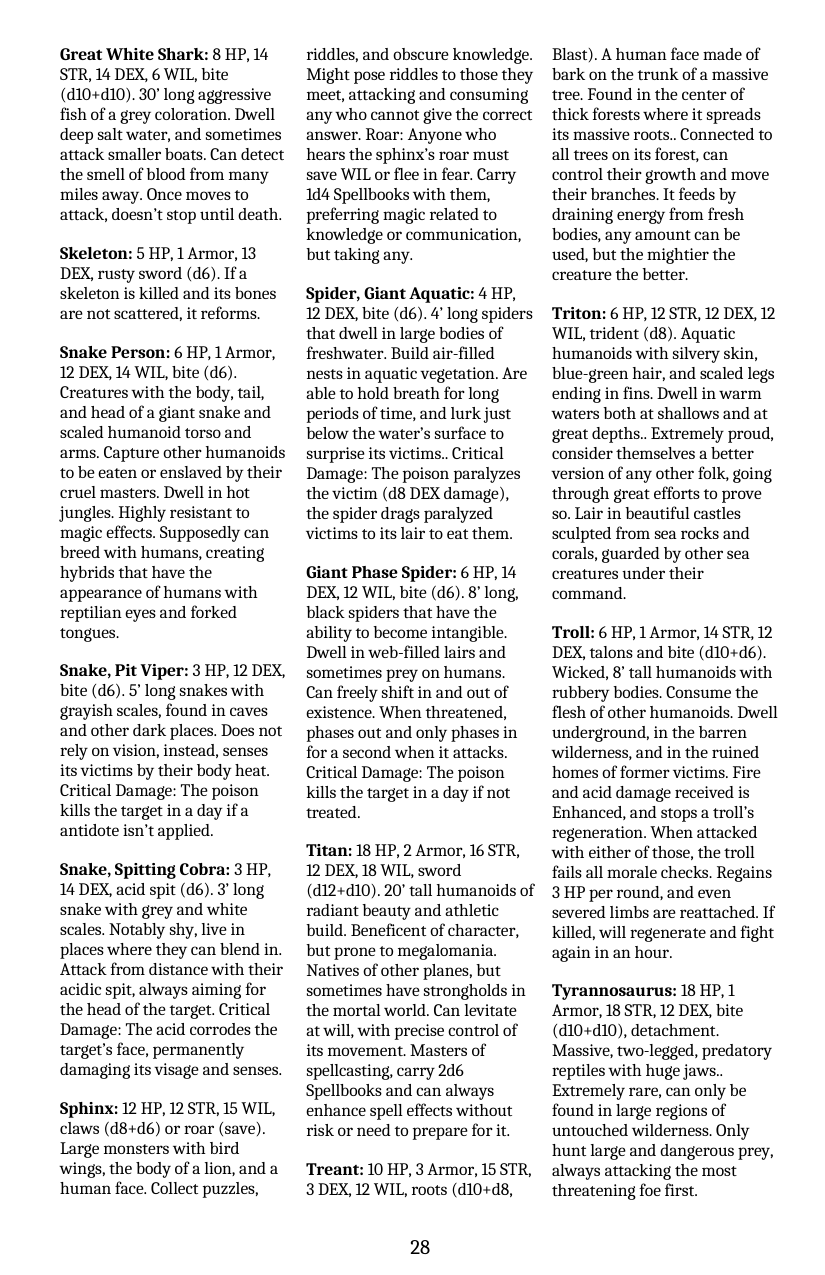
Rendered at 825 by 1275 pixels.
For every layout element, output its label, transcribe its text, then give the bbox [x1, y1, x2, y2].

text Snake, Spitting Cobra: 3 HP, 14 DEX, acid spit (d6). 3’ long snake with grey and white scales. Notably shy, live in places where they can blend in. Attack from distance with their acidic spit, always aiming for the head of the target. Critical Damage: The acid corrodes the target’s face, permanently damaging its visage and senses. [60, 860, 288, 1080]
text Great White Shark: 8 HP, 14 STR, 14 DEX, 6 WIL, bite (d10+d10). 30’ long aggressive fish of a grey coloration. Dwell deep salt water, and sometimes attack smaller boats. Can detect the smell of blood from many miles away. Once moves to attack, doesn’t stop until death. [60, 45, 288, 225]
text Sphinx: 12 HP, 12 STR, 15 WIL, claws (d8+d6) or roar (save). Large monsters with bird wings, the body of a lion, and a human face. Collect puzzles, [60, 1099, 288, 1199]
text Spider, Giant Aquatic: 4 HP, 12 DEX, bite (d6). 4’ long spiders that dwell in large bodies of freshwater. Build air-filled nests in aquatic vegetation. Are able to hold breath for long periods of time, and lurk just below the water’s surface to surprise its victims.. Critical Damage: The poison paralyzes the victim (d8 DEX damage), the spider drags paralyzed victims to its lair to eat them. [306, 284, 534, 544]
text Troll: 6 HP, 1 Armor, 14 STR, 12 DEX, talons and bite (d10+d6). Wicked, 8’ tall humanoids with rubbery bodies. Consume the flesh of other humanoids. Dwell underground, in the barren wilderness, and in the ruined homes of former victims. Fire and acid damage received is Enhanced, and stops a troll’s regeneration. When attacked with either of those, the troll fails all morale checks. Regains 3 HP per round, and even severed limbs are reattached. If killed, will regenerate and fight again in an hour. [552, 622, 780, 962]
text Treant: 10 HP, 3 Armor, 15 STR, 3 DEX, 12 WIL, roots (d10+d8, [306, 1160, 534, 1200]
text Blast). A human face made of bark on the trunk of a massive tree. Found in the center of thick forests where it spreads its massive roots.. Connected to all trees on its forest, can control their growth and move their branches. It feeds by draining energy from fresh bodies, any amount can be used, but the mightier the creature the better. [552, 45, 780, 285]
text Triton: 6 HP, 12 STR, 12 DEX, 12 WIL, trident (d8). Aquatic humanoids with silvery skin, blue-green hair, and scaled legs ending in fins. Dwell in warm waters both at shallows and at great depths.. Extremely proud, consider themselves a better version of any other folk, going through great efforts to prove so. Lair in beautiful castles sculpted from sea rocks and corals, guarded by other sea creatures under their command. [552, 304, 780, 604]
text Skeleton: 5 HP, 1 Armor, 13 DEX, rusty sword (d6). If a skeleton is killed and its bones are not scattered, it reforms. [60, 244, 288, 324]
text Snake, Pit Viper: 3 HP, 12 DEX, bite (d6). 5’ long snakes with grayish scales, found in caves and other dark places. Does not rely on vision, instead, senses its victims by their body heat. Critical Damage: The poison kills the target in a day if a antidote isn’t applied. [60, 661, 288, 841]
text Snake Person: 6 HP, 1 Armor, 12 DEX, 14 WIL, bite (d6). Creatures with the body, tail, and head of a giant snake and scaled humanoid torso and arms. Capture other humanoids to be eaten or enslaved by their cruel masters. Dwell in hot jungles. Highly resistant to magic effects. Supposedly can breed with humans, creating hybrids that have the appearance of humans with reptilian eyes and forked tongues. [60, 342, 288, 642]
text Giant Phase Spider: 6 HP, 14 DEX, 12 WIL, bite (d6). 8’ long, black spiders that have the ability to become intangible. Dwell in web-filled lairs and sometimes prey on humans. Can freely shift in and out of existence. When threatened, phases out and only phases in for a second when it attacks. Critical Damage: The poison kills the target in a day if not treated. [306, 562, 534, 822]
text Titan: 18 HP, 2 Armor, 16 STR, 12 DEX, 18 WIL, sword (d12+d10). 20’ tall humanoids of radiant beauty and athletic build. Beneficent of character, but prone to megalomania. Natives of other planes, but sometimes have strongholds in the mortal world. Can levitate at will, with precise control of its movement. Masters of spellcasting, carry 2d6 Spellbooks and can always enhance spell effects without risk or need to prepare for it. [306, 841, 534, 1141]
text riddles, and obscure knowledge. Might pose riddles to those they meet, attacking and consuming any who cannot give the correct answer. Roar: Anyone who hears the sphinx’s roar must save WIL or flee in fear. Carry 1d4 Spellbooks with them, preferring magic related to knowledge or communication, but taking any. [306, 45, 534, 265]
text Tyrannosaurus: 18 HP, 1 Armor, 18 STR, 12 DEX, bite (d10+d10), detachment. Massive, two-legged, predatory reptiles with huge jaws.. Extremely rare, can only be found in large regions of untouched wilderness. Only hunt large and dangerous prey, always attacking the most threatening foe first. [552, 981, 780, 1201]
